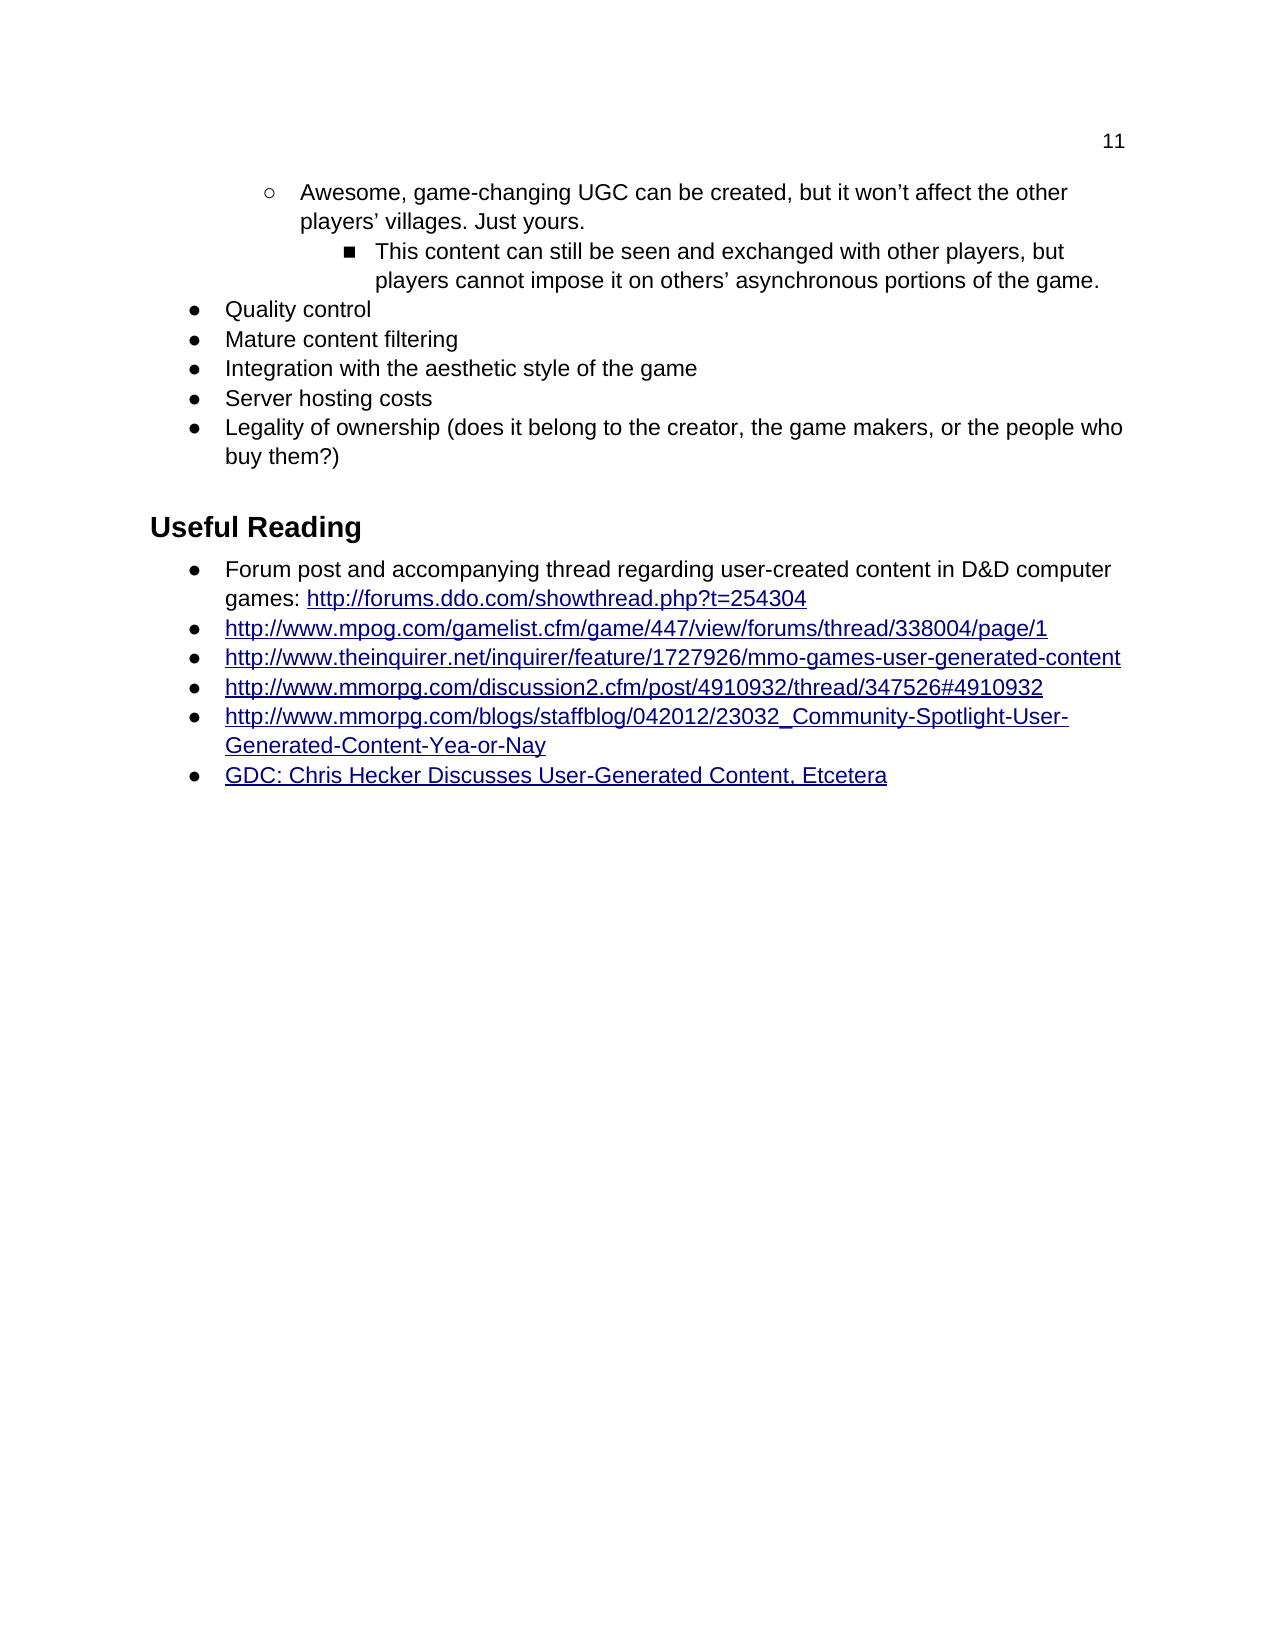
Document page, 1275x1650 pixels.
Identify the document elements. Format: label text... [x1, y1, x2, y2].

list Awesome, game-changing UGC can be created, but it won’t affect the other players’ villages. Just yours. [262, 180, 1125, 235]
list Mature content filtering [187, 327, 1125, 352]
list Integration with the aesthetic style of the game [187, 356, 1125, 382]
list Server hosting costs [187, 385, 1125, 411]
list Quality control [187, 297, 1125, 323]
list GDC: Chris Hecker Discusses User-Generated Content, Etcetera [187, 762, 1125, 788]
subtitle Useful Reading [150, 511, 1125, 543]
list http://www.mmorpg.com/blogs/staffblog/042012/23032_Community-Spotlight-User-Generated-Content-Yea-or-Nay [187, 703, 1125, 758]
list This content can still be seen and exchanged with other players, but players cannot impose it on others’ asynchronous portions of the game. [150, 238, 1125, 293]
list Legality of ownership (does it belong to the creator, the game makers, or the people who buy them?) [187, 415, 1125, 470]
list http://www.theinquirer.net/inquirer/feature/1727926/mmo-games-user-generated-content [187, 645, 1125, 670]
list http://www.mpog.com/gamelist.cfm/game/447/view/forums/thread/338004/page/1 [187, 615, 1125, 641]
list Forum post and accompanying thread regarding user-created content in D&D computer games: http://forums.ddo.com/showthread.php?t=254304 [187, 557, 1125, 612]
list http://www.mmorpg.com/discussion2.cfm/post/4910932/thread/347526#4910932 [187, 674, 1125, 700]
